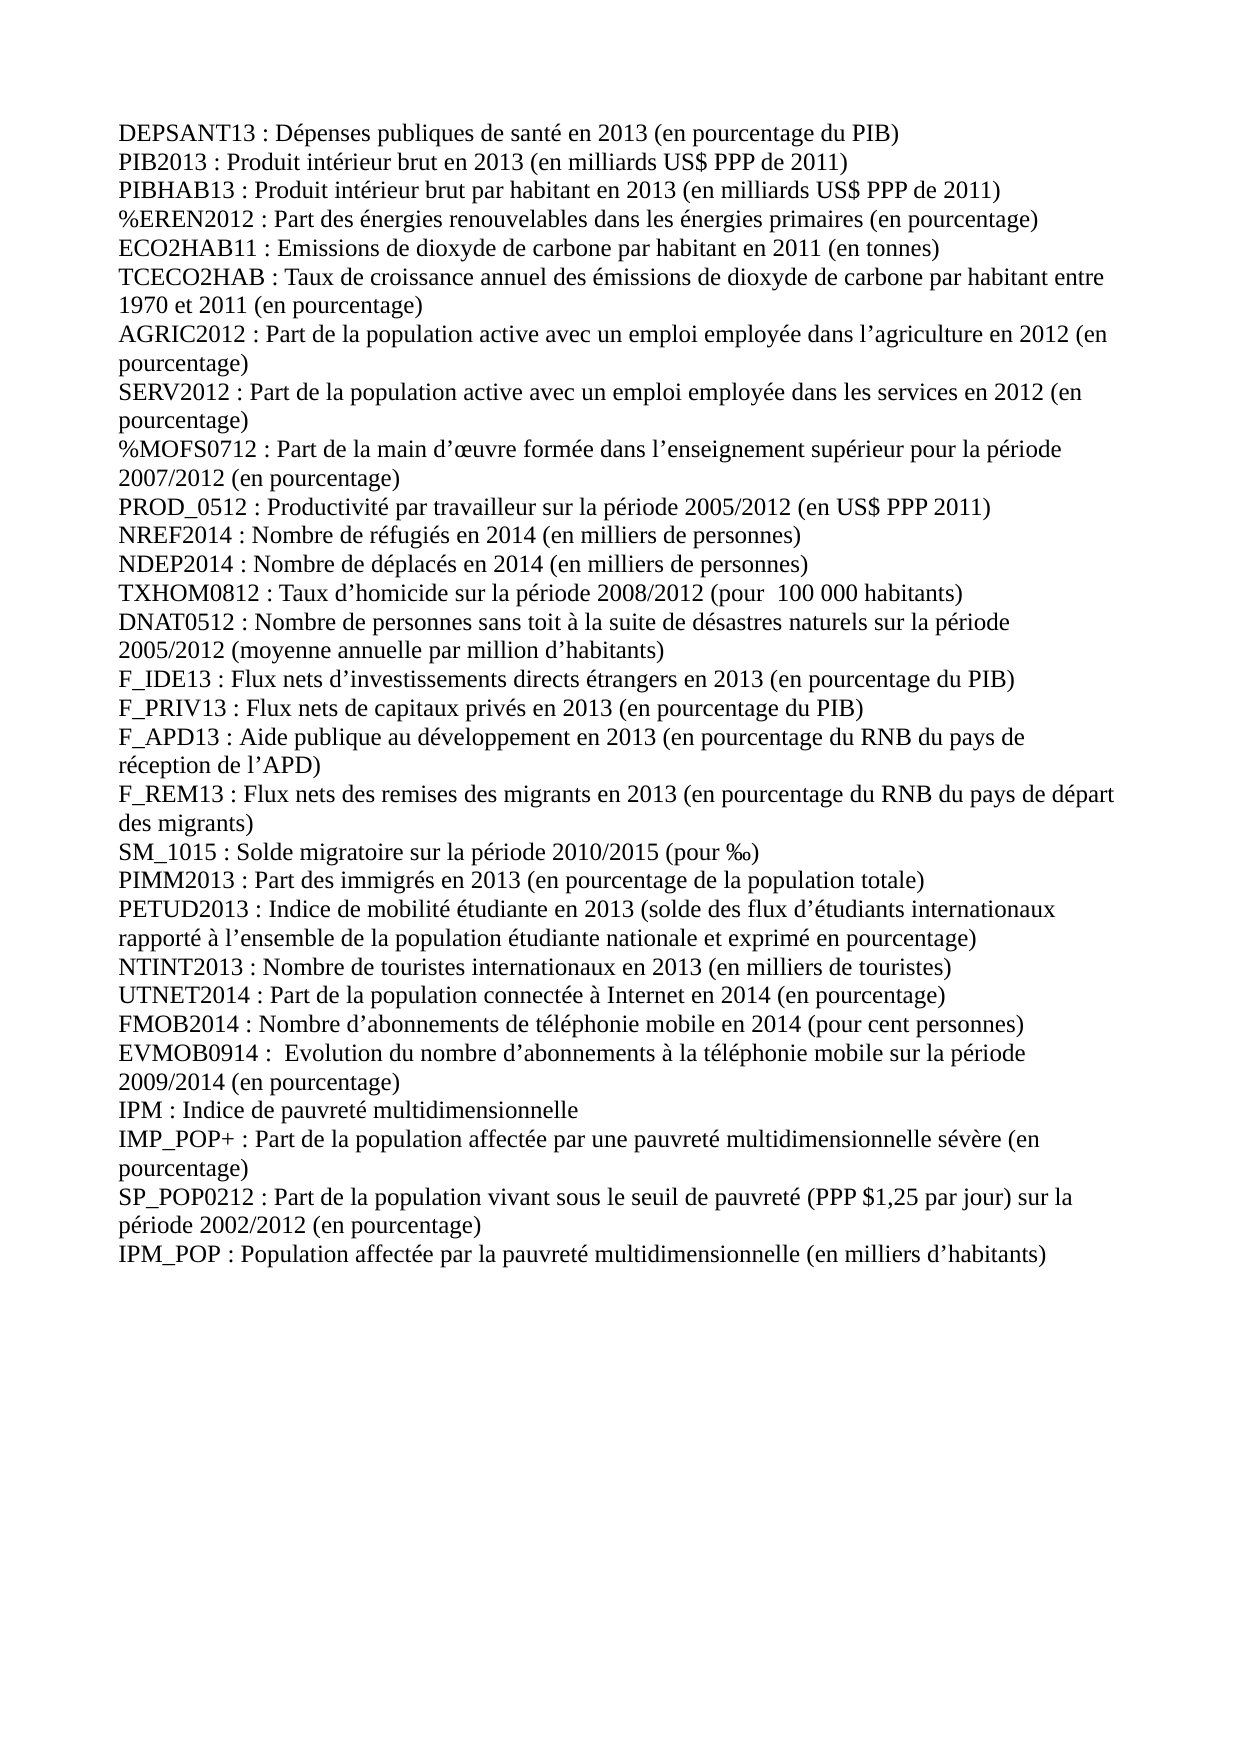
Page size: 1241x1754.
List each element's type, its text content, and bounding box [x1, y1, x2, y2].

text PIB2013 : Produit intérieur brut en 2013 (en milliards US$ PPP de 2011) [118, 147, 1122, 176]
text TCECO2HAB : Taux de croissance annuel des émissions de dioxyde de carbone par habitant entre 1970 et 2011 (en pourcentage) [118, 262, 1122, 319]
text SP_POP0212 : Part de la population vivant sous le seuil de pauvreté (PPP $1,25 par jour) sur la période 2002/2012 (en pourcentage) [118, 1182, 1122, 1239]
text FMOB2014 : Nombre d’abonnements de téléphonie mobile en 2014 (pour cent personnes) [118, 1009, 1122, 1038]
text NDEP2014 : Nombre de déplacés en 2014 (en milliers de personnes) [118, 549, 1122, 578]
text DEPSANT13 : Dépenses publiques de santé en 2013 (en pourcentage du PIB) [118, 118, 1122, 147]
text PIBHAB13 : Produit intérieur brut par habitant en 2013 (en milliards US$ PPP de 2011) [118, 176, 1122, 204]
text ECO2HAB11 : Emissions de dioxyde de carbone par habitant en 2011 (en tonnes) [118, 233, 1122, 262]
text PIMM2013 : Part des immigrés en 2013 (en pourcentage de la population totale) [118, 866, 1122, 894]
text NTINT2013 : Nombre de touristes internationaux en 2013 (en milliers de touristes) [118, 952, 1122, 981]
text IPM : Indice de pauvreté multidimensionnelle [118, 1096, 1122, 1124]
text PETUD2013 : Indice de mobilité étudiante en 2013 (solde des flux d’étudiants internationaux rapporté à l’ensemble de la population étudiante nationale et exprimé en pourcentage) [118, 894, 1122, 952]
text F_APD13 : Aide publique au développement en 2013 (en pourcentage du RNB du pays de réception de l’APD) [118, 722, 1122, 779]
text SM_1015 : Solde migratoire sur la période 2010/2015 (pour ‰) [118, 837, 1122, 866]
text F_IDE13 : Flux nets d’investissements directs étrangers en 2013 (en pourcentage du PIB) [118, 664, 1122, 693]
text F_REM13 : Flux nets des remises des migrants en 2013 (en pourcentage du RNB du pays de départ des migrants) [118, 779, 1122, 837]
text F_PRIV13 : Flux nets de capitaux privés en 2013 (en pourcentage du PIB) [118, 693, 1122, 722]
text NREF2014 : Nombre de réfugiés en 2014 (en milliers de personnes) [118, 521, 1122, 549]
text EVMOB0914 : Evolution du nombre d’abonnements à la téléphonie mobile sur la période 2009/2014 (en pourcentage) [118, 1038, 1122, 1096]
text UTNET2014 : Part de la population connectée à Internet en 2014 (en pourcentage) [118, 981, 1122, 1009]
text IMP_POP+ : Part de la population affectée par une pauvreté multidimensionnelle sévère (en pourcentage) [118, 1124, 1122, 1182]
text DNAT0512 : Nombre de personnes sans toit à la suite de désastres naturels sur la période 2005/2012 (moyenne annuelle par million d’habitants) [118, 607, 1122, 664]
text %EREN2012 : Part des énergies renouvelables dans les énergies primaires (en pourcentage) [118, 204, 1122, 233]
text PROD_0512 : Productivité par travailleur sur la période 2005/2012 (en US$ PPP 2011) [118, 492, 1122, 521]
text IPM_POP : Population affectée par la pauvreté multidimensionnelle (en milliers d’habitants) [118, 1239, 1122, 1268]
text TXHOM0812 : Taux d’homicide sur la période 2008/2012 (pour 100 000 habitants) [118, 578, 1122, 607]
text %MOFS0712 : Part de la main d’œuvre formée dans l’enseignement supérieur pour la période 2007/2012 (en pourcentage) [118, 434, 1122, 492]
text SERV2012 : Part de la population active avec un emploi employée dans les services en 2012 (en pourcentage) [118, 377, 1122, 434]
text AGRIC2012 : Part de la population active avec un emploi employée dans l’agriculture en 2012 (en pourcentage) [118, 319, 1122, 377]
